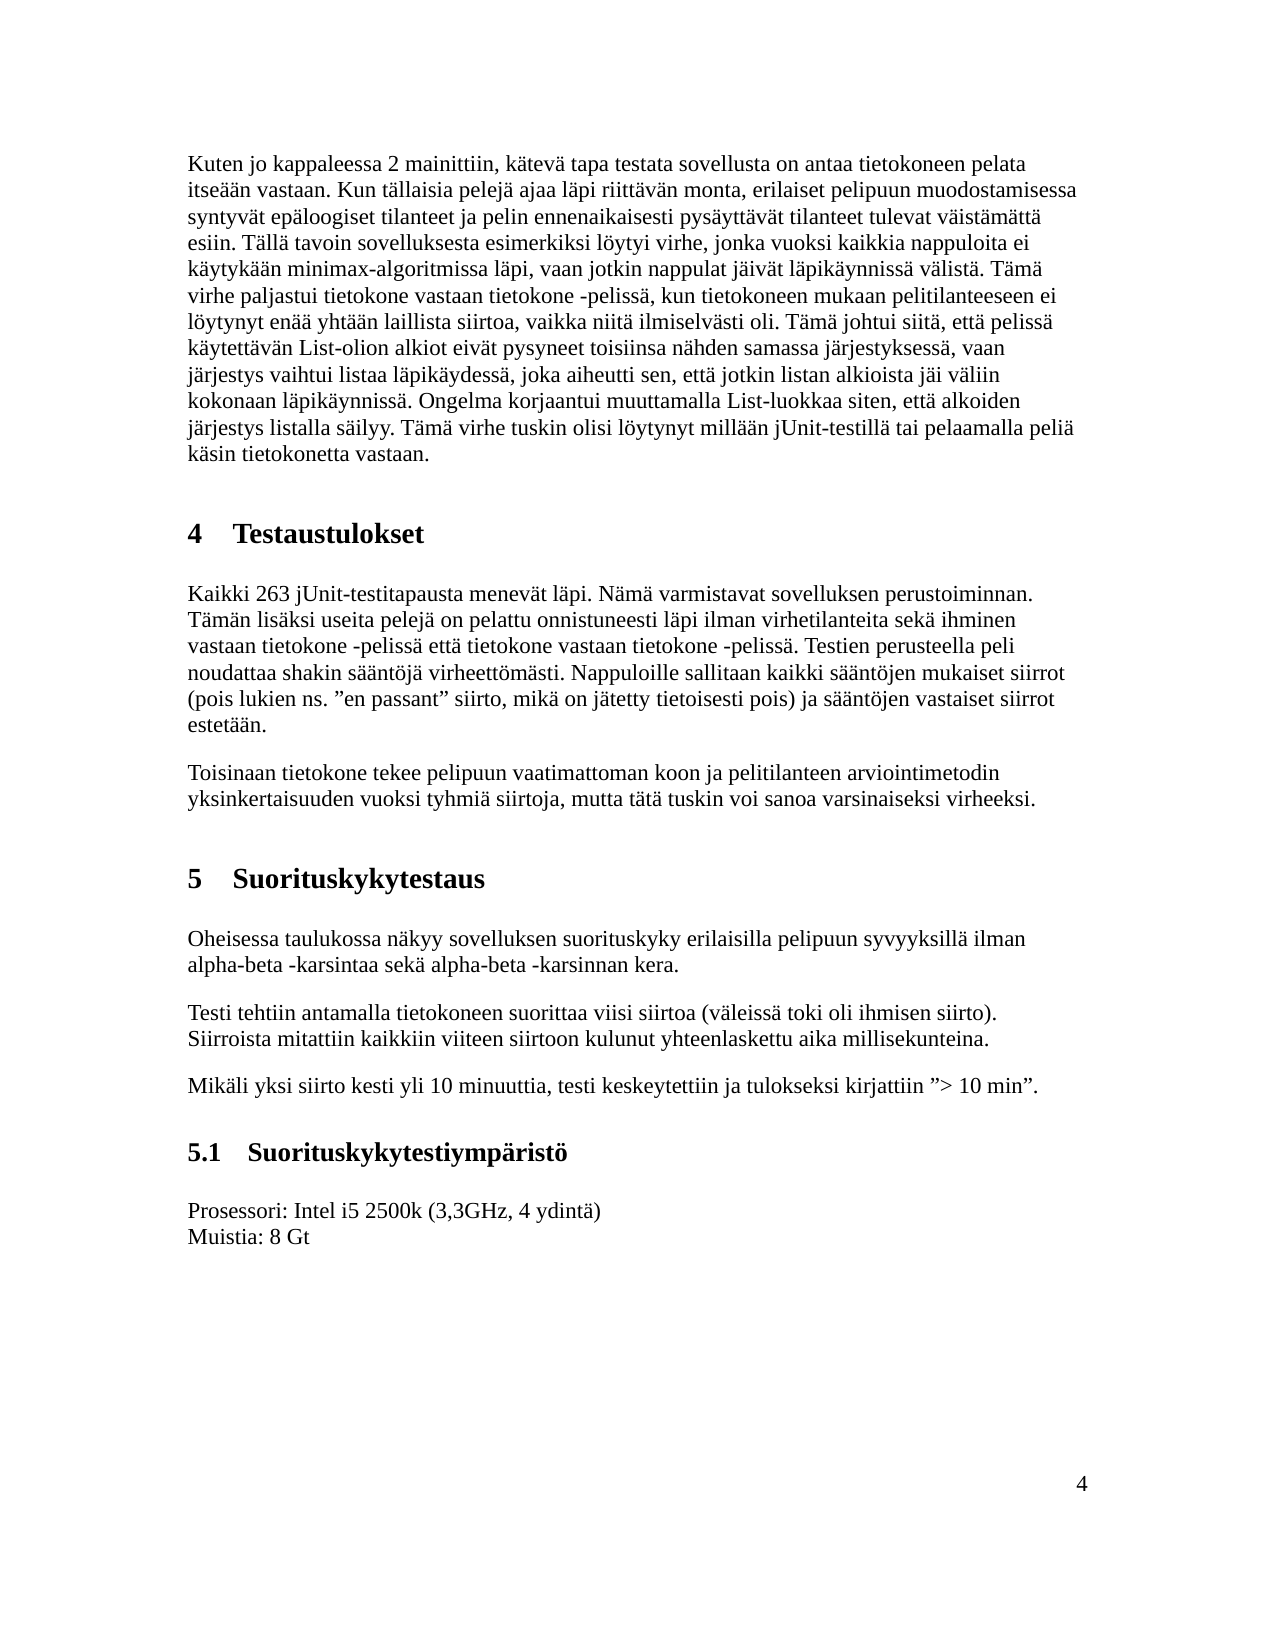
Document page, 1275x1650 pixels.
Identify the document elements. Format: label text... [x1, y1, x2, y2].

text Toisinaan tietokone tekee pelipuun vaatimattoman koon ja pelitilanteen arviointimetodin yksinkertaisuuden vuoksi tyhmiä siirtoja, mutta tätä tuskin voi sanoa varsinaiseksi virheeksi. [187, 759, 1087, 811]
text Oheisessa taulukossa näkyy sovelluksen suorituskyky erilaisilla pelipuun syvyyksillä ilman alpha-beta -karsintaa sekä alpha-beta -karsinnan kera. [187, 925, 1087, 978]
text Prosessori: Intel i5 2500k (3,3GHz, 4 ydintä) Muistia: 8 Gt [187, 1197, 1087, 1249]
subtitle Suorituskykytestaus [187, 861, 1087, 895]
subtitle Suorituskykytestiympäristö [187, 1136, 1087, 1167]
text Kuten jo kappaleessa 2 mainittiin, kätevä tapa testata sovellusta on antaa tietokoneen pelata itseään vastaan. Kun tällaisia pelejä ajaa läpi riittävän monta, erilaiset pelipuun muodostamisessa syntyvät epäloogiset tilanteet ja pelin ennenaikaisesti pysäyttävät tilanteet tulevat väistämättä esiin. Tällä tavoin sovelluksesta esimerkiksi löytyi virhe, jonka vuoksi kaikkia nappuloita ei käytykään minimax-algoritmissa läpi, vaan jotkin nappulat jäivät läpikäynnissä välistä. Tämä virhe paljastui tietokone vastaan tietokone -pelissä, kun tietokoneen mukaan pelitilanteeseen ei löytynyt enää yhtään laillista siirtoa, vaikka niitä ilmiselvästi oli. Tämä johtui siitä, että pelissä käytettävän List-olion alkiot eivät pysyneet toisiinsa nähden samassa järjestyksessä, vaan järjestys vaihtui listaa läpikäydessä, joka aiheutti sen, että jotkin listan alkioista jäi väliin kokonaan läpikäynnissä. Ongelma korjaantui muuttamalla List-luokkaa siten, että alkoiden järjestys listalla säilyy. Tämä virhe tuskin olisi löytynyt millään jUnit-testillä tai pelaamalla peliä käsin tietokonetta vastaan. [187, 150, 1087, 466]
subtitle Testaustulokset [187, 516, 1087, 550]
text Kaikki 263 jUnit-testitapausta menevät läpi. Nämä varmistavat sovelluksen perustoiminnan. Tämän lisäksi useita pelejä on pelattu onnistuneesti läpi ilman virhetilanteita sekä ihminen vastaan tietokone -pelissä että tietokone vastaan tietokone -pelissä. Testien perusteella peli noudattaa shakin sääntöjä virheettömästi. Nappuloille sallitaan kaikki sääntöjen mukaiset siirrot (pois lukien ns. ”en passant” siirto, mikä on jätetty tietoisesti pois) ja sääntöjen vastaiset siirrot estetään. [187, 580, 1087, 738]
text Testi tehtiin antamalla tietokoneen suorittaa viisi siirtoa (väleissä toki oli ihmisen siirto). Siirroista mitattiin kaikkiin viiteen siirtoon kulunut yhteenlaskettu aika millisekunteina. [187, 998, 1087, 1051]
text Mikäli yksi siirto kesti yli 10 minuuttia, testi keskeytettiin ja tulokseksi kirjattiin ”> 10 min”. [187, 1072, 1087, 1098]
